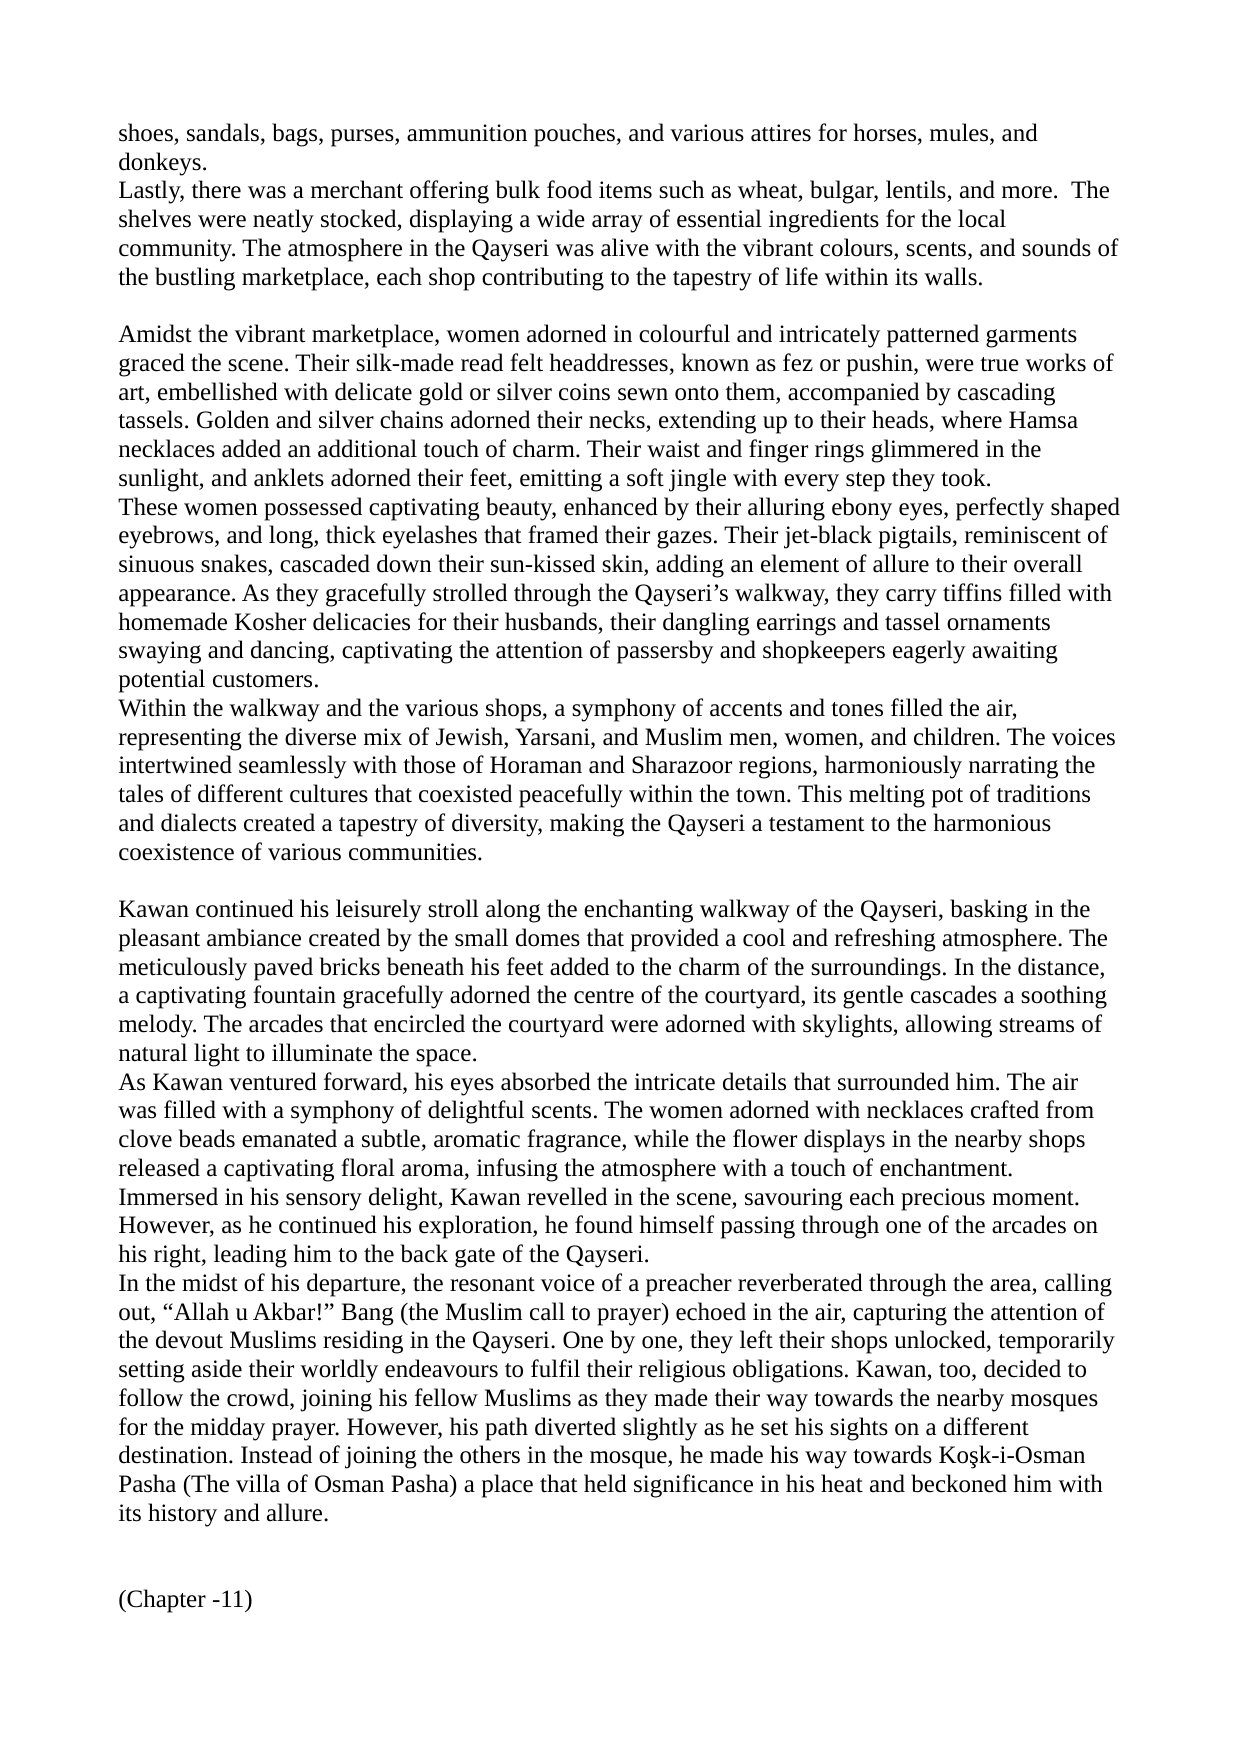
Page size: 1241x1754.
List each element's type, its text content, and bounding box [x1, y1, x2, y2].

text In the midst of his departure, the resonant voice of a preacher reverberated through the area, calling out, “Allah u Akbar!” Bang (the Muslim call to prayer) echoed in the air, capturing the attention of the devout Muslims residing in the Qayseri. One by one, they left their shops unlocked, temporarily setting aside their worldly endeavours to fulfil their religious obligations. Kawan, too, decided to follow the crowd, joining his fellow Muslims as they made their way towards the nearby mosques for the midday prayer. However, his path diverted slightly as he set his sights on a different destination. Instead of joining the others in the mosque, he made his way towards Koşk-i-Osman Pasha (The villa of Osman Pasha) a place that held significance in his heat and beckoned him with its history and allure. [118, 1268, 1122, 1527]
text As Kawan ventured forward, his eyes absorbed the intricate details that surrounded him. The air was filled with a symphony of delightful scents. The women adorned with necklaces crafted from clove beads emanated a subtle, aromatic fragrance, while the flower displays in the nearby shops released a captivating floral aroma, infusing the atmosphere with a touch of enchantment. [118, 1067, 1122, 1182]
text (Chapter -11) [118, 1584, 1122, 1613]
text shoes, sandals, bags, purses, ammunition pouches, and various attires for horses, mules, and donkeys. [118, 118, 1122, 176]
text Immersed in his sensory delight, Kawan revelled in the scene, savouring each precious moment. However, as he continued his exploration, he found himself passing through one of the arcades on his right, leading him to the back gate of the Qayseri. [118, 1182, 1122, 1268]
text Within the walkway and the various shops, a symphony of accents and tones filled the air, representing the diverse mix of Jewish, Yarsani, and Muslim men, women, and children. The voices intertwined seamlessly with those of Horaman and Sharazoor regions, harmoniously narrating the tales of different cultures that coexisted peacefully within the town. This melting pot of traditions and dialects created a tapestry of diversity, making the Qayseri a testament to the harmonious coexistence of various communities. [118, 693, 1122, 866]
text These women possessed captivating beauty, enhanced by their alluring ebony eyes, perfectly shaped eyebrows, and long, thick eyelashes that framed their gazes. Their jet-black pigtails, reminiscent of sinuous snakes, cascaded down their sun-kissed skin, adding an element of allure to their overall appearance. As they gracefully strolled through the Qayseri’s walkway, they carry tiffins filled with homemade Kosher delicacies for their husbands, their dangling earrings and tassel ornaments swaying and dancing, captivating the attention of passersby and shopkeepers eagerly awaiting potential customers. [118, 492, 1122, 693]
text Kawan continued his leisurely stroll along the enchanting walkway of the Qayseri, basking in the pleasant ambiance created by the small domes that provided a cool and refreshing atmosphere. The meticulously paved bricks beneath his feet added to the charm of the surroundings. In the distance, a captivating fountain gracefully adorned the centre of the courtyard, its gentle cascades a soothing melody. The arcades that encircled the courtyard were adorned with skylights, allowing streams of natural light to illuminate the space. [118, 894, 1122, 1067]
text Amidst the vibrant marketplace, women adorned in colourful and intricately patterned garments graced the scene. Their silk-made read felt headdresses, known as fez or pushin, were true works of art, embellished with delicate gold or silver coins sewn onto them, accompanied by cascading tassels. Golden and silver chains adorned their necks, extending up to their heads, where Hamsa necklaces added an additional touch of charm. Their waist and finger rings glimmered in the sunlight, and anklets adorned their feet, emitting a soft jingle with every step they took. [118, 319, 1122, 492]
text Lastly, there was a merchant offering bulk food items such as wheat, bulgar, lentils, and more. The shelves were neatly stocked, displaying a wide array of essential ingredients for the local community. The atmosphere in the Qayseri was alive with the vibrant colours, scents, and sounds of the bustling marketplace, each shop contributing to the tapestry of life within its walls. [118, 176, 1122, 291]
